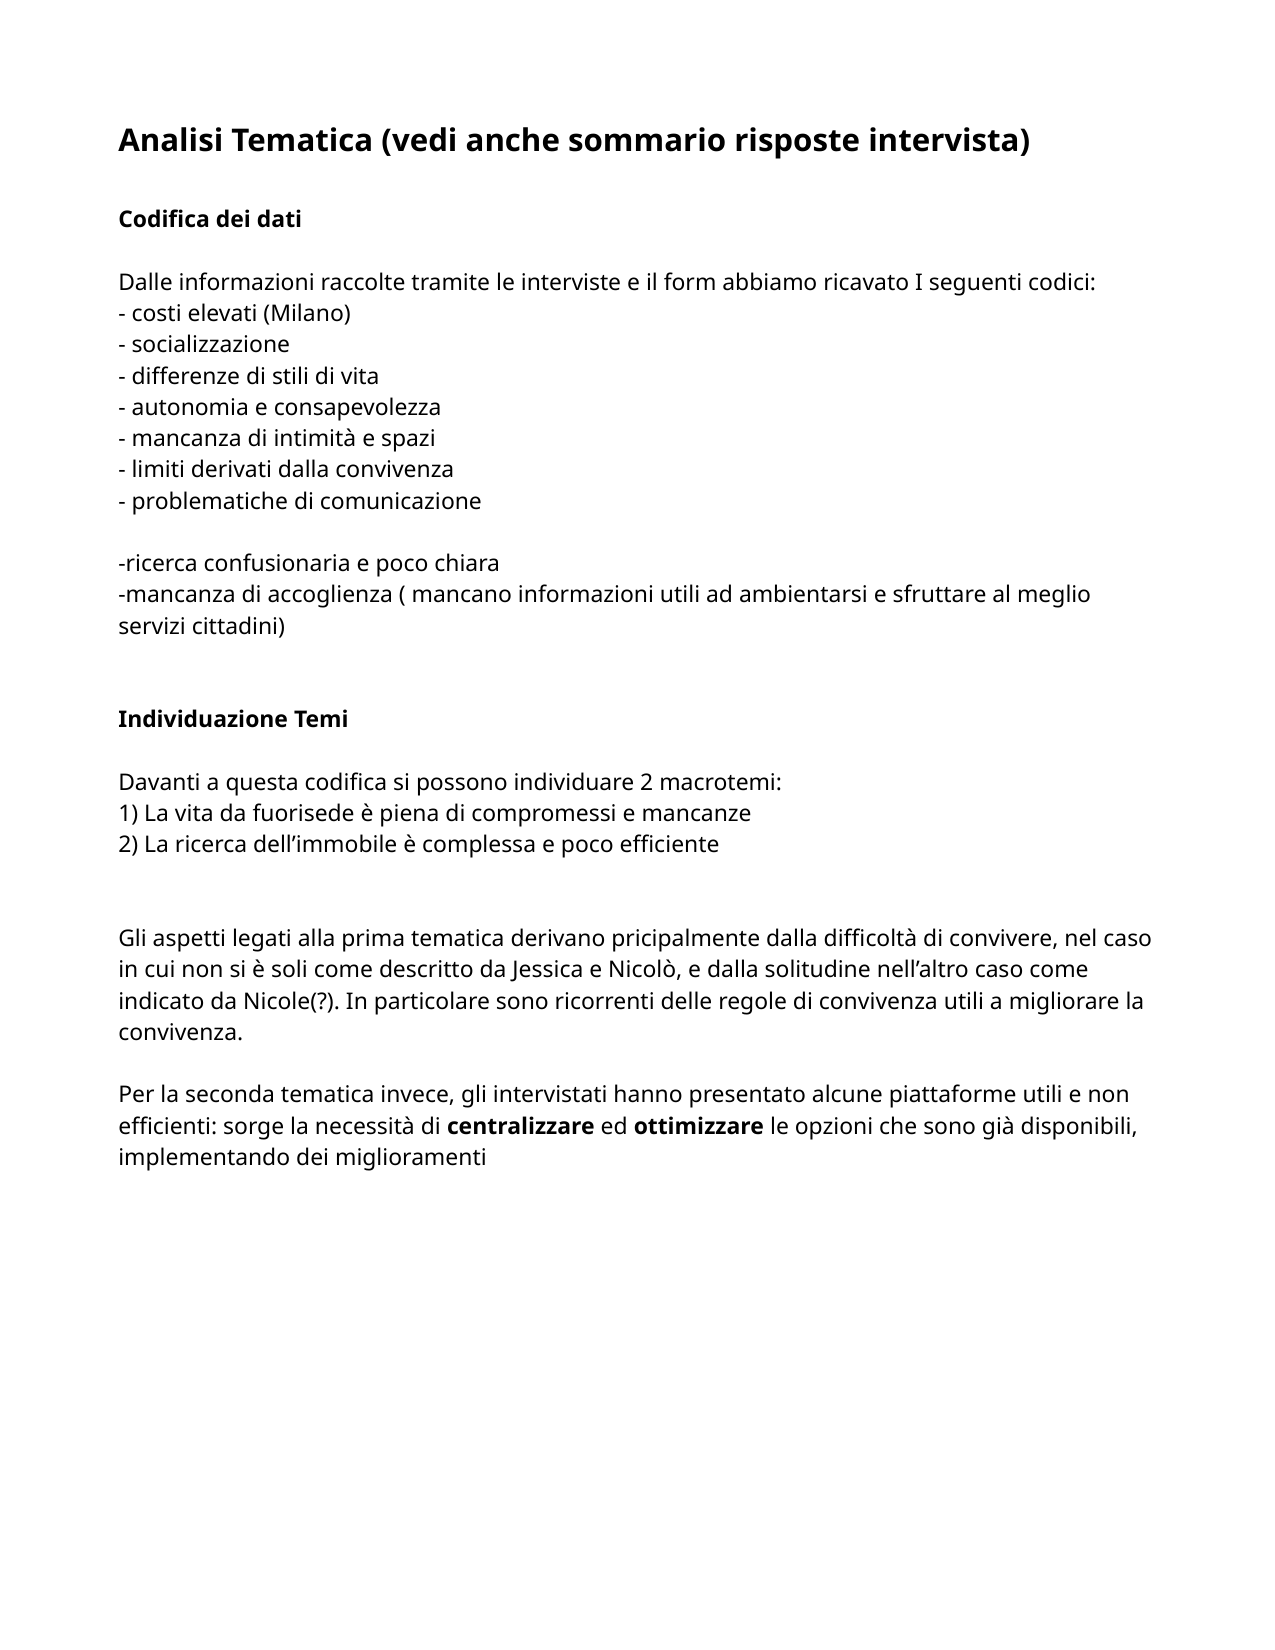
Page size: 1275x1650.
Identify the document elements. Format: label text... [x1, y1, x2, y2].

text Codifica dei dati [118, 203, 1157, 234]
text - limiti derivati dalla convivenza [118, 453, 1157, 484]
text Analisi Tematica (vedi anche sommario risposte intervista) [118, 118, 1157, 161]
text Gli aspetti legati alla prima tematica derivano pricipalmente dalla difficoltà di convivere, nel caso in cui non si è soli come descritto da Jessica e Nicolò, e dalla solitudine nell’altro caso come indicato da Nicole(?). In particolare sono ricorrenti delle regole di convivenza utili a migliorare la convivenza. [118, 922, 1157, 1047]
text Davanti a questa codifica si possono individuare 2 macrotemi: [118, 766, 1157, 797]
text -ricerca confusionaria e poco chiara [118, 547, 1157, 578]
text Dalle informazioni raccolte tramite le interviste e il form abbiamo ricavato I seguenti codici: - costi elevati (Milano) [118, 266, 1157, 328]
text Individuazione Temi [118, 703, 1157, 734]
text - problematiche di comunicazione [118, 484, 1157, 516]
text -mancanza di accoglienza ( mancano informazioni utili ad ambientarsi e sfruttare al meglio servizi cittadini) [118, 578, 1157, 641]
text - differenze di stili di vita [118, 359, 1157, 391]
text 1) La vita da fuorisede è piena di compromessi e mancanze [118, 797, 1157, 828]
text - autonomia e consapevolezza [118, 391, 1157, 422]
text - mancanza di intimità e spazi [118, 422, 1157, 453]
text - socializzazione [118, 328, 1157, 359]
text 2) La ricerca dell’immobile è complessa e poco efficiente [118, 828, 1157, 859]
text Per la seconda tematica invece, gli intervistati hanno presentato alcune piattaforme utili e non efficienti: sorge la necessità di centralizzare ed ottimizzare le opzioni che sono già disponibili, implementando dei miglioramenti [118, 1078, 1157, 1172]
